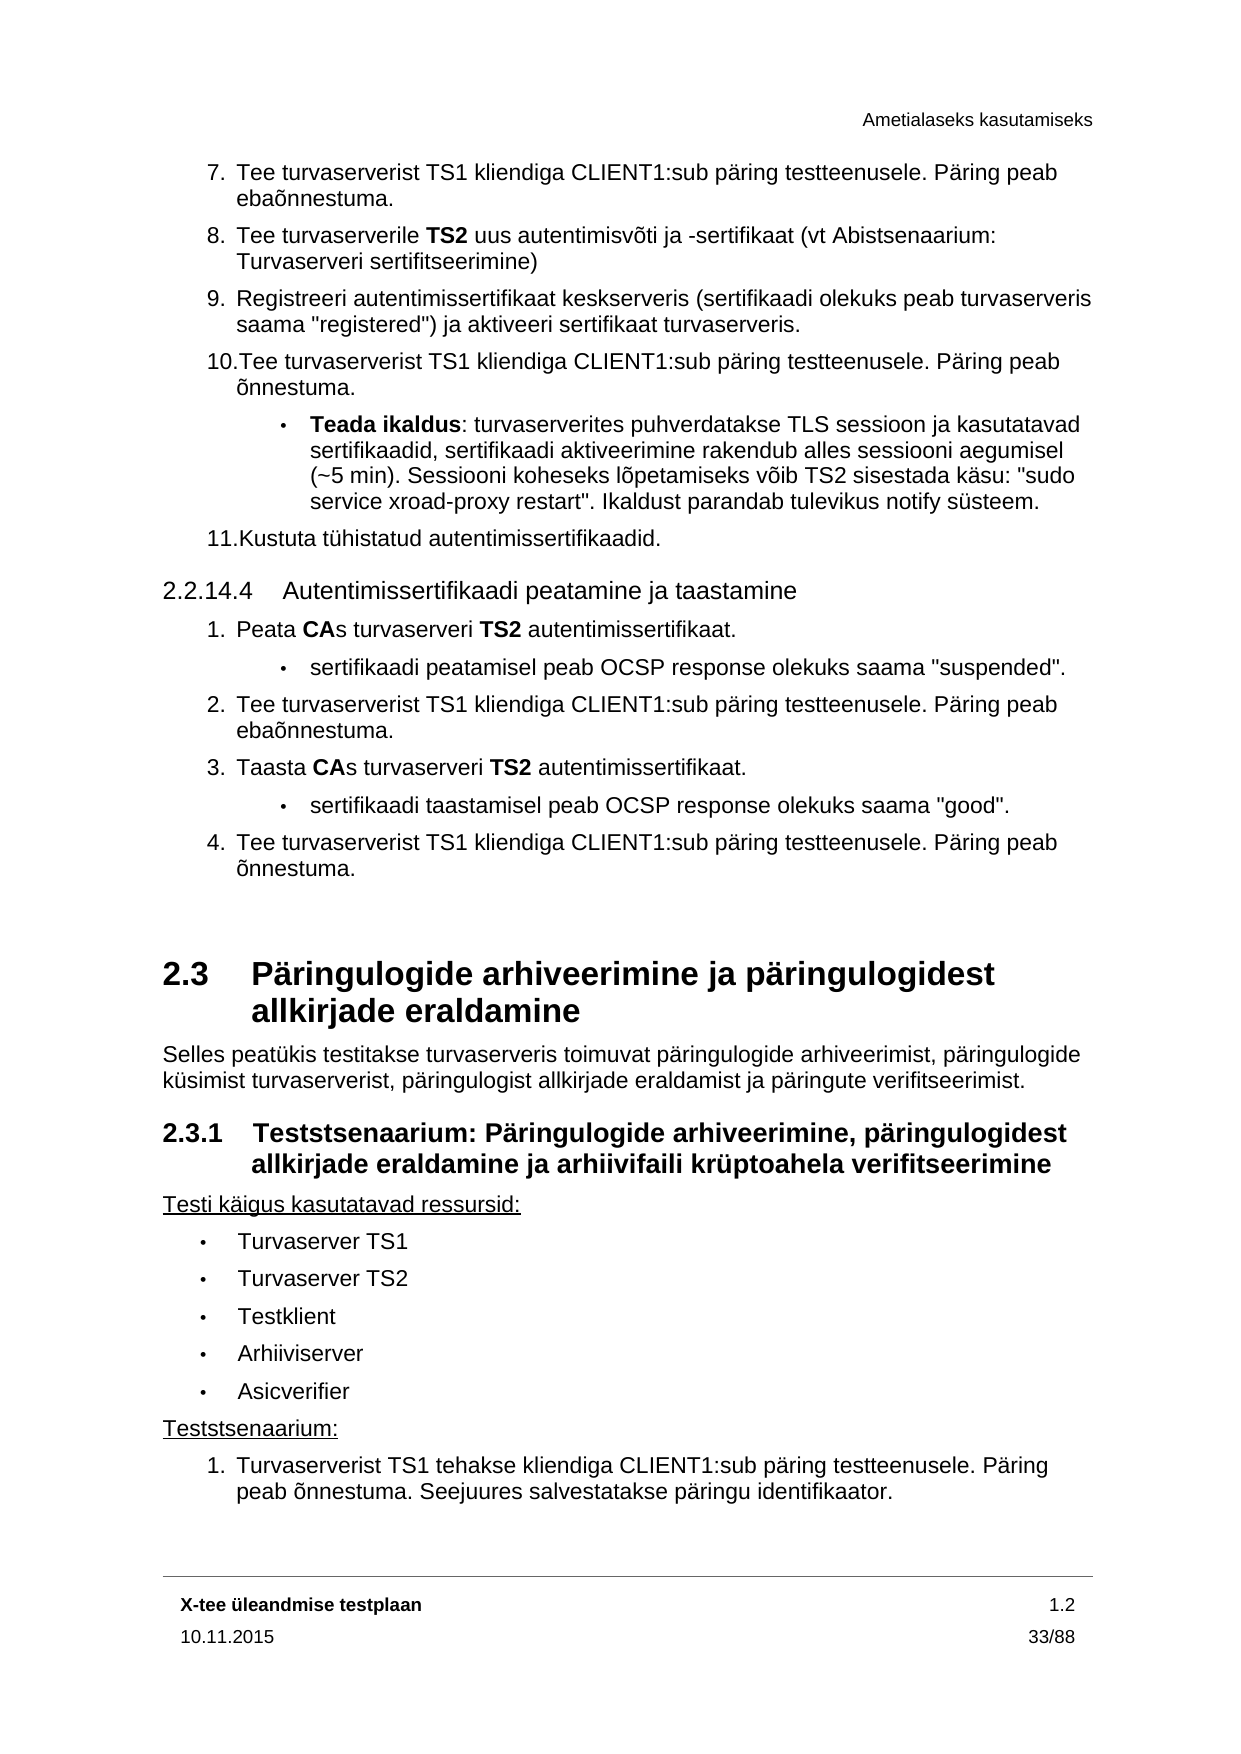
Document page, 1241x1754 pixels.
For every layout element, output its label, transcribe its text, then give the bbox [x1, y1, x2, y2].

list Teada ikaldus: turvaserverites puhverdatakse TLS sessioon ja kasutatavad sertifikaadid, sertifikaadi aktiveerimine rakendub alles sessiooni aegumisel (~5 min). Sessiooni koheseks lõpetamiseks võib TS2 sisestada käsu: "sudo service xroad-proxy restart". Ikaldust parandab tulevikus notify süsteem. [280, 412, 1093, 514]
list Tee turvaserverist TS1 kliendiga CLIENT1:sub päring testteenusele. Päring peab ebaõnnestuma. [207, 692, 1093, 743]
list Turvaserver TS1 [200, 1229, 1093, 1254]
list Tee turvaserverist TS1 kliendiga CLIENT1:sub päring testteenusele. Päring peab ebaõnnestuma. [207, 160, 1093, 211]
subtitle Päringulogide arhiveerimine ja päringulogidest allkirjade eraldamine [162, 955, 1093, 1029]
list Testklient [200, 1303, 1093, 1329]
subtitle Autentimissertifikaadi peatamine ja taastamine [162, 577, 1093, 604]
text Teststsenaarium: [162, 1416, 1093, 1441]
list Arhiiviserver [200, 1341, 1093, 1367]
text Testi käigus kasutatavad ressursid: [162, 1191, 1093, 1217]
list Turvaserver TS2 [200, 1266, 1093, 1292]
list Tee turvaserverist TS1 kliendiga CLIENT1:sub päring testteenusele. Päring peab õnnestuma. [207, 830, 1093, 881]
list Tee turvaserverile TS2 uus autentimisvõti ja -sertifikaat (vt Abistsenaarium: Turvaserveri sertifitseerimine) [207, 223, 1093, 274]
list sertifikaadi taastamisel peab OCSP response olekuks saama "good". [280, 792, 1093, 818]
list Registreeri autentimissertifikaat keskserveris (sertifikaadi olekuks peab turvaserveris saama "registered") ja aktiveeri sertifikaat turvaserveris. [207, 286, 1093, 337]
list Tee turvaserverist TS1 kliendiga CLIENT1:sub päring testteenusele. Päring peab õnnestuma. [207, 349, 1093, 400]
list Peata CAs turvaserveri TS2 autentimissertifikaat. [207, 617, 1093, 643]
list Taasta CAs turvaserveri TS2 autentimissertifikaat. [207, 755, 1093, 781]
list sertifikaadi peatamisel peab OCSP response olekuks saama "suspended". [280, 654, 1093, 680]
list Asicverifier [200, 1378, 1093, 1404]
subtitle Teststsenaarium: Päringulogide arhiveerimine, päringulogidest allkirjade eraldamine ja arhiivifaili krüptoahela verifitseerimine [162, 1118, 1093, 1179]
text Selles peatükis testitakse turvaserveris toimuvat päringulogide arhiveerimist, päringulogide küsimist turvaserverist, päringulogist allkirjade eraldamist ja päringute verifitseerimist. [162, 1042, 1093, 1093]
list Turvaserverist TS1 tehakse kliendiga CLIENT1:sub päring testteenusele. Päring peab õnnestuma. Seejuures salvestatakse päringu identifikaator. [207, 1453, 1093, 1504]
list Kustuta tühistatud autentimissertifikaadid. [207, 526, 1093, 552]
